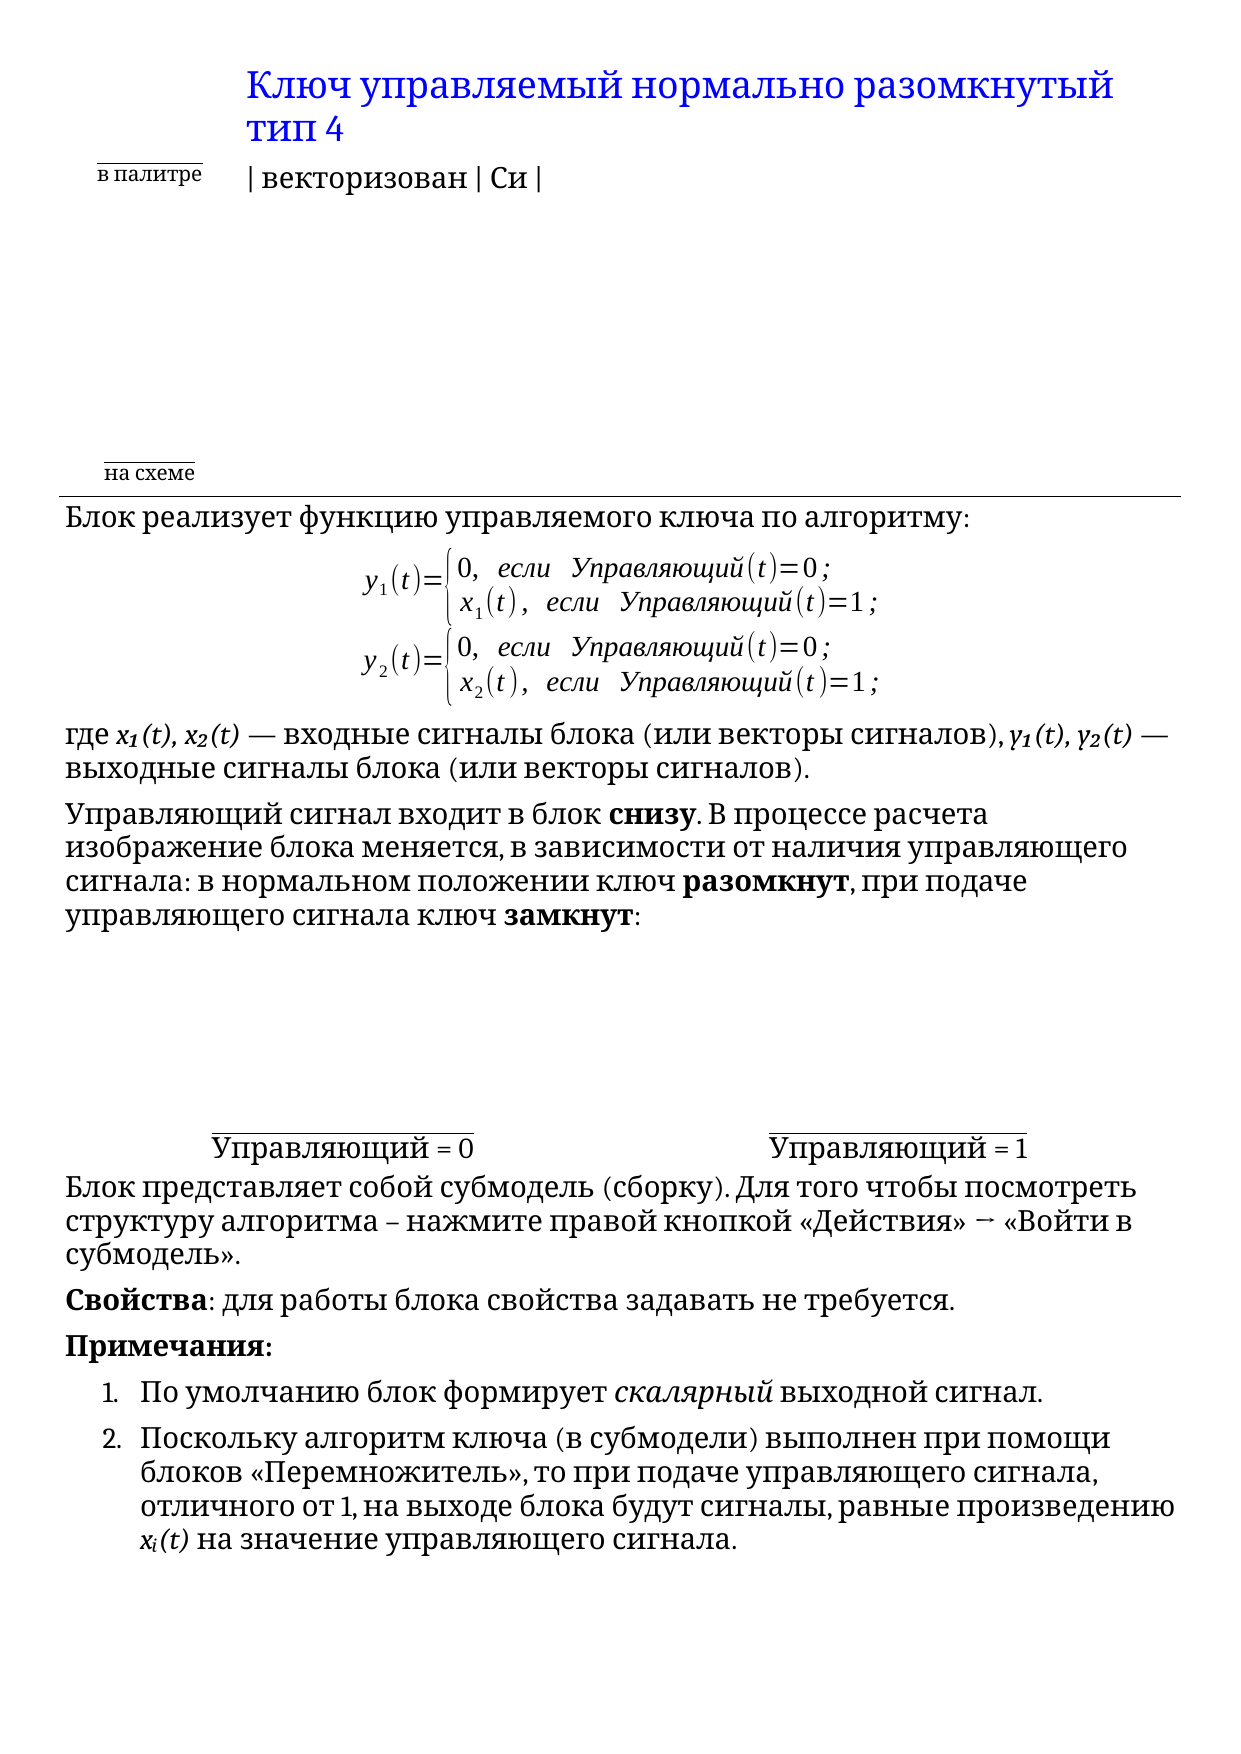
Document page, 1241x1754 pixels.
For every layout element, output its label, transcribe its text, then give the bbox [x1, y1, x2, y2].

table_cell Блок реализует функцию управляемого ключа по алгоритму: где x₁(t), x₂(t) — входные сигналы блока (или векторы сигналов), y₁(t), y₂(t) — выходные сигналы блока (или векторы сигналов). Управляющий сигнал входит в блок снизу. В процессе расчета изображение блока меняется, в зависимости от наличия управляющего сигнала: в нормальном положении ключ разомкнут, при подаче управляющего сигнала ключ замкнут: Блок представляет собой субмодель (сборку). Для того чтобы посмотреть структуру алгоритма – нажмите правой кнопкой «Действия» → «Войти в субмодель». Свойства: для работы блока свойства задавать не требуется. Примечания: По умолчанию блок формирует скалярный выходной сигнал. Поскольку алгоритм ключа (в субмодели) выполнен при помощи блоков «Перемножитель», то при подаче управляющего сигнала, отличного от 1, на выходе блока будут сигналы, равные произведению xᵢ(t) на значение управляющего сигнала. [59, 497, 1181, 1575]
table_cell в палитре [59, 157, 240, 214]
table_header [59, 59, 240, 157]
table_header [65, 945, 620, 1126]
table_cell Управляющий = 1 [620, 1126, 1175, 1171]
table_header Ключ управляемый нормально разомкнутый тип 4 [240, 59, 1181, 157]
table_cell [240, 214, 1181, 455]
table_cell | векторизован | Си | [240, 157, 1181, 214]
table_cell [240, 455, 1181, 496]
table_header [620, 945, 1175, 1126]
table_cell Управляющий = 0 [65, 1126, 620, 1171]
table_cell [59, 214, 240, 455]
table_cell на схеме [59, 455, 240, 496]
